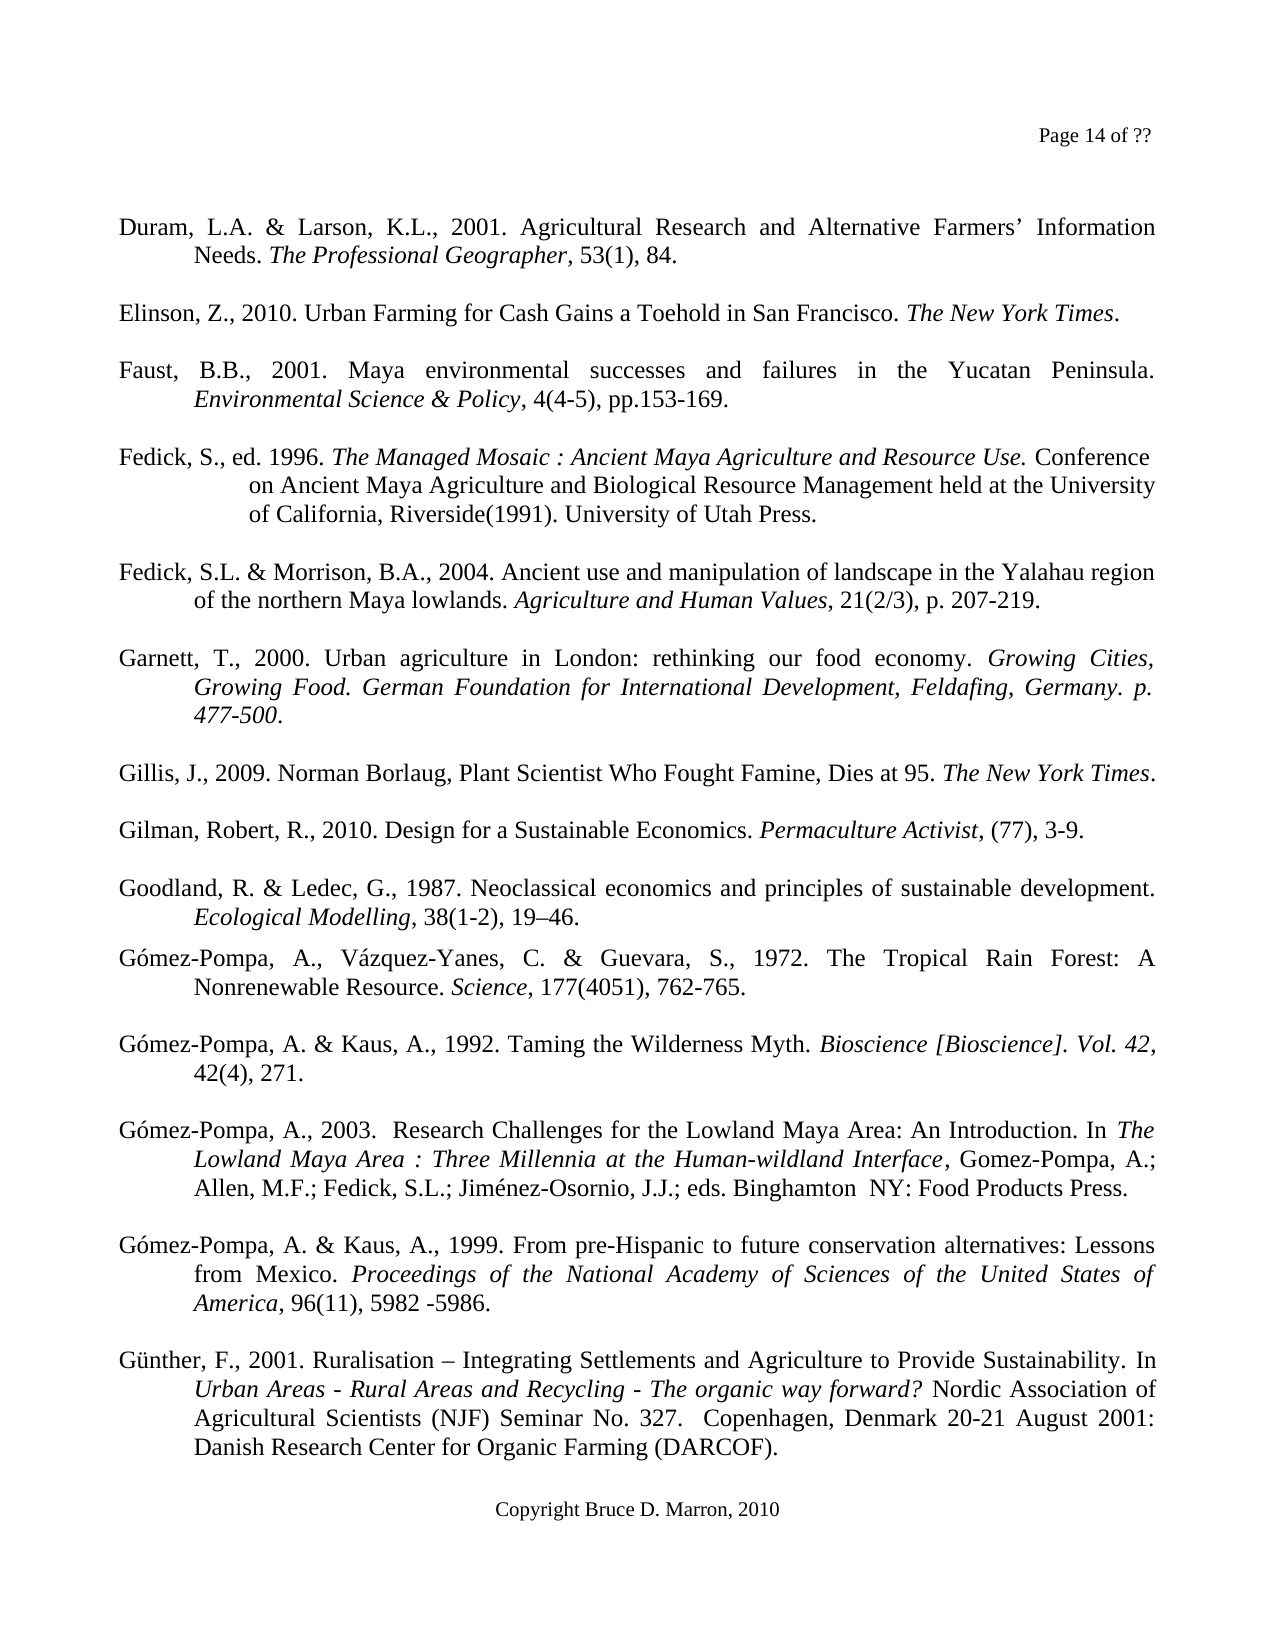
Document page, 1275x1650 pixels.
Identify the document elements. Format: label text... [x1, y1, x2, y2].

text Gilman, Robert, R., 2010. Design for a Sustainable Economics. Permaculture Activist, (77), 3-9. [118, 816, 1156, 844]
text Fedick, S.L. & Morrison, B.A., 2004. Ancient use and manipulation of landscape in the Yalahau region of the northern Maya lowlands. Agriculture and Human Values, 21(2/3), p. 207-219. [118, 557, 1156, 614]
text Duram, L.A. & Larson, K.L., 2001. Agricultural Research and Alternative Farmers’ Information Needs. The Professional Geographer, 53(1), 84. [118, 212, 1156, 269]
text Gillis, J., 2009. Norman Borlaug, Plant Scientist Who Fought Famine, Dies at 95. The New York Times. [118, 758, 1156, 787]
text Gómez-Pompa, A., 2003. Research Challenges for the Lowland Maya Area: An Introduction. In The Lowland Maya Area : Three Millennia at the Human-wildland Interface, Gomez-Pompa, A.; Allen, M.F.; Fedick, S.L.; Jiménez-Osornio, J.J.; eds. Binghamton NY: Food Products Press. [118, 1116, 1156, 1202]
text Fedick, S., ed. 1996. The Managed Mosaic : Ancient Maya Agriculture and Resource Use. Conference on Ancient Maya Agriculture and Biological Resource Management held at the University of California, Riverside(1991). University of Utah Press. [118, 442, 1156, 528]
text Gómez-Pompa, A. & Kaus, A., 1992. Taming the Wilderness Myth. Bioscience [Bioscience]. Vol. 42, 42(4), 271. [118, 1029, 1156, 1087]
text Gómez-Pompa, A., Vázquez-Yanes, C. & Guevara, S., 1972. The Tropical Rain Forest: A Nonrenewable Resource. Science, 177(4051), 762-765. [118, 943, 1156, 1001]
text Gómez-Pompa, A. & Kaus, A., 1999. From pre-Hispanic to future conservation alternatives: Lessons from Mexico. Proceedings of the National Academy of Sciences of the United States of America, 96(11), 5982 -5986. [118, 1231, 1156, 1317]
text Goodland, R. & Ledec, G., 1987. Neoclassical economics and principles of sustainable development. Ecological Modelling, 38(1-2), 19–46. [118, 873, 1156, 931]
text Elinson, Z., 2010. Urban Farming for Cash Gains a Toehold in San Francisco. The New York Times. [118, 298, 1156, 327]
text Faust, B.B., 2001. Maya environmental successes and failures in the Yucatan Peninsula. Environmental Science & Policy, 4(4-5), pp.153-169. [118, 356, 1156, 413]
text Garnett, T., 2000. Urban agriculture in London: rethinking our food economy. Growing Cities, Growing Food. German Foundation for International Development, Feldafing, Germany. p. 477-500. [118, 643, 1156, 729]
text Günther, F., 2001. Ruralisation – Integrating Settlements and Agriculture to Provide Sustainability. In Urban Areas - Rural Areas and Recycling - The organic way forward? Nordic Association of Agricultural Scientists (NJF) Seminar No. 327. Copenhagen, Denmark 20-21 August 2001: Danish Research Center for Organic Farming (DARCOF). [118, 1346, 1156, 1461]
